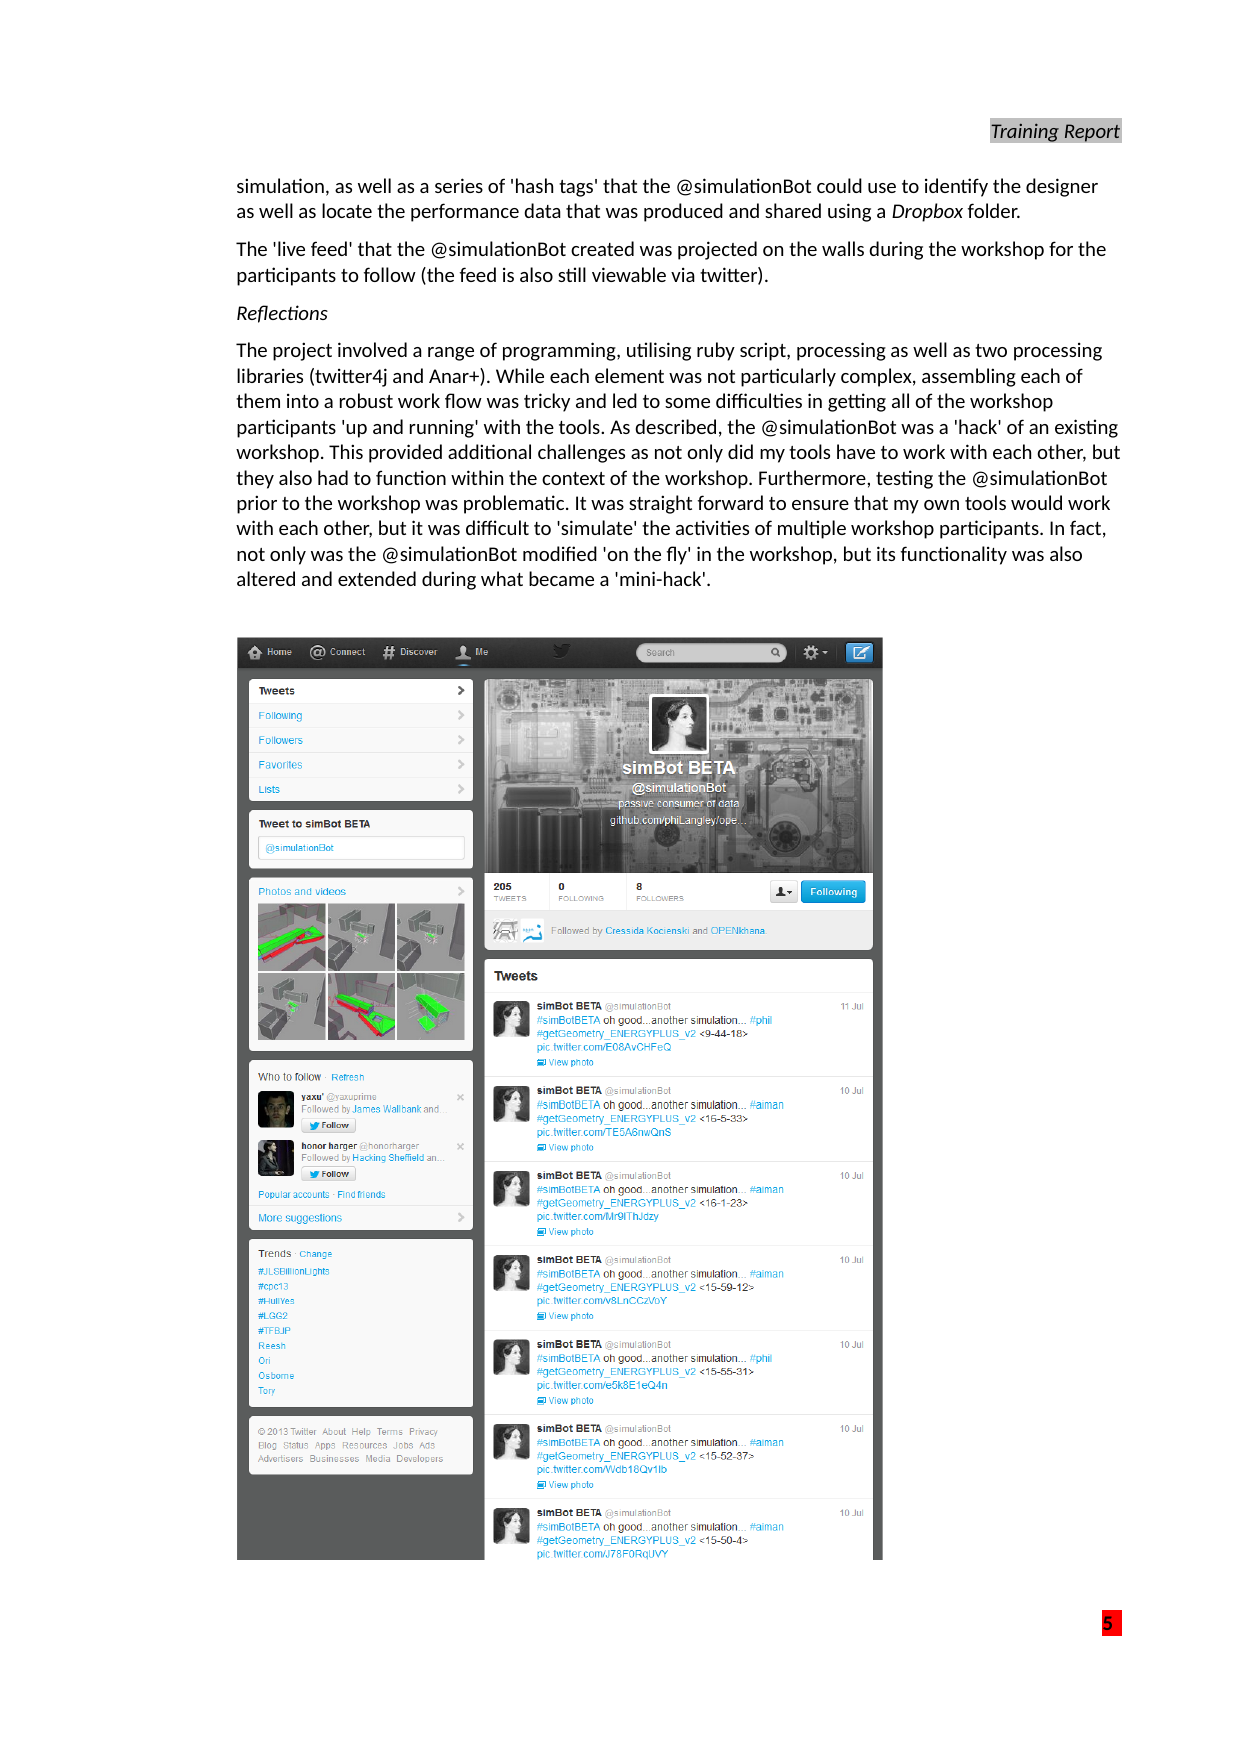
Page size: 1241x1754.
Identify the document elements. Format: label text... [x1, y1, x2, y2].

text The project involved a range of programming, utilising ruby script, processing as well as two processing libraries (twitter4j and Anar+). While each element was not particularly complex, assembling each of them into a robust work flow was tricky and led to some difficulties in getting all of the workshop participants 'up and running' with the tools. As described, the @simulationBot was a 'hack' of an existing workshop. This provided additional challenges as not only did my tools have to work with each other, but they also had to function within the context of the workshop. Furthermore, testing the @simulationBot prior to the workshop was problematic. It was straight forward to ensure that my own tools would work with each other, but it was difficult to 'simulate' the activities of multiple workshop participants. In fact, not only was the @simulationBot modified 'on the fly' in the workshop, but its functionality was also altered and extended during what became a 'mini-hack'. [236, 338, 1122, 592]
text simulation, as well as a series of 'hash tags' that the @simulationBot could use to identify the designer as well as locate the performance data that was produced and shared using a Dropbox folder. [236, 173, 1122, 224]
text The 'live feed' that the @simulationBot created was projected on the walls during the workshop for the participants to follow (the feed is also still viewable via twitter). [236, 236, 1122, 287]
picture [237, 636, 883, 1560]
text Reflections [236, 300, 1122, 325]
